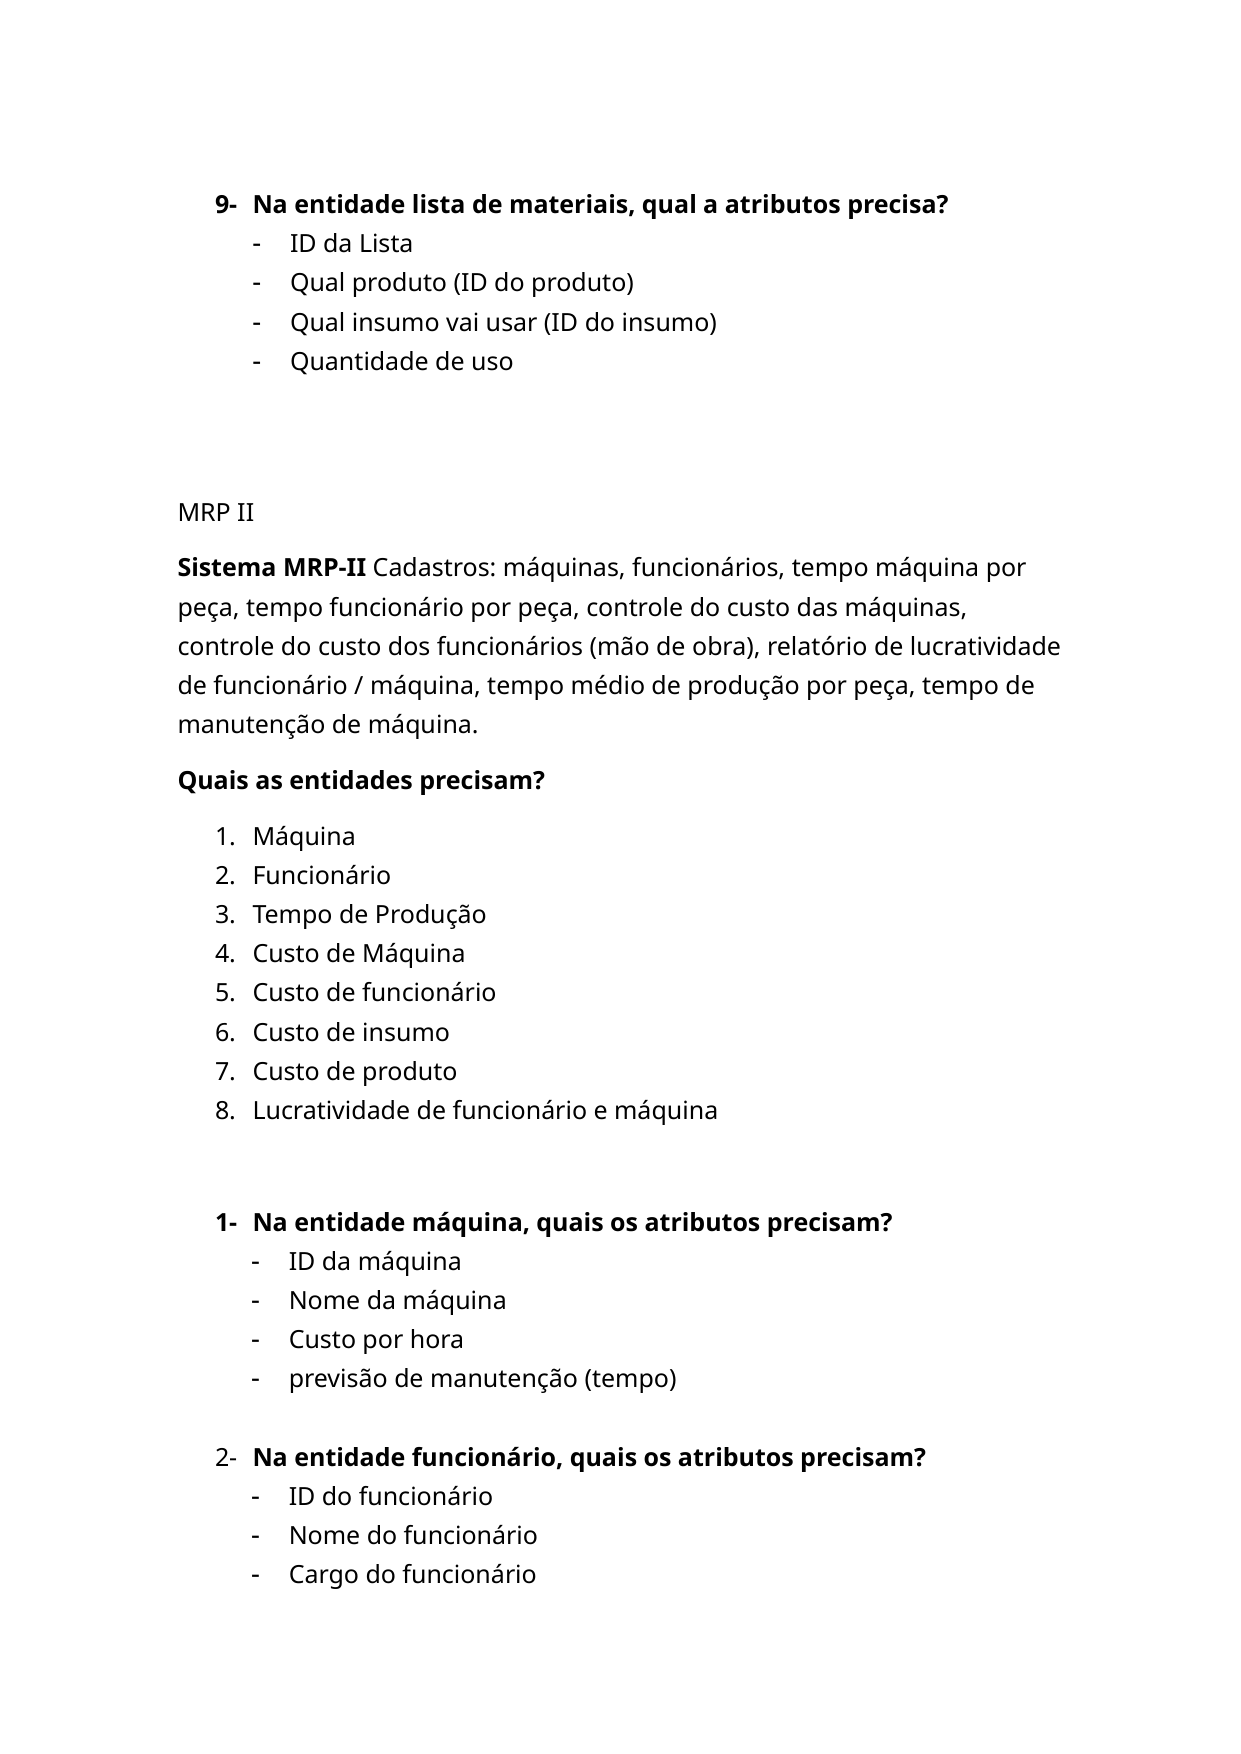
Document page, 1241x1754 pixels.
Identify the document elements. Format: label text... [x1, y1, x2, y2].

list Na entidade funcionário, quais os atributos precisam? [215, 1439, 1063, 1473]
list Custo de produto [215, 1053, 1063, 1087]
list Custo de insumo [215, 1014, 1063, 1048]
list Quantidade de uso [252, 343, 1063, 377]
list Qual produto (ID do produto) [252, 265, 1063, 299]
list Lucratividade de funcionário e máquina [215, 1093, 1063, 1127]
list Custo por hora [251, 1322, 1063, 1356]
list Máquina [215, 818, 1063, 852]
list Custo de funcionário [215, 975, 1063, 1009]
text Quais as entidades precisam? [177, 763, 1063, 797]
list Nome do funcionário [251, 1518, 1063, 1552]
list Cargo do funcionário [251, 1557, 1063, 1591]
list previsão de manutenção (tempo) [251, 1361, 1063, 1395]
list ID da máquina [251, 1243, 1063, 1277]
list ID da Lista [252, 226, 1063, 260]
list Qual insumo vai usar (ID do insumo) [252, 304, 1063, 338]
list Custo de Máquina [215, 936, 1063, 970]
list Tempo de Produção [215, 897, 1063, 931]
list Na entidade lista de materiais, qual a atributos precisa? [215, 187, 1063, 221]
list ID do funcionário [251, 1478, 1063, 1512]
text Sistema MRP-II Cadastros: máquinas, funcionários, tempo máquina por peça, tempo funcionário por peça, controle do custo das máquinas, controle do custo dos funcionários (mão de obra), relatório de lucratividade de funcionário / máquina, tempo médio de produção por peça, tempo de manutenção de máquina. [177, 550, 1063, 741]
list Funcionário [215, 858, 1063, 892]
text MRP II [177, 494, 1063, 528]
list Na entidade máquina, quais os atributos precisam? [215, 1204, 1063, 1238]
list Nome da máquina [251, 1283, 1063, 1317]
